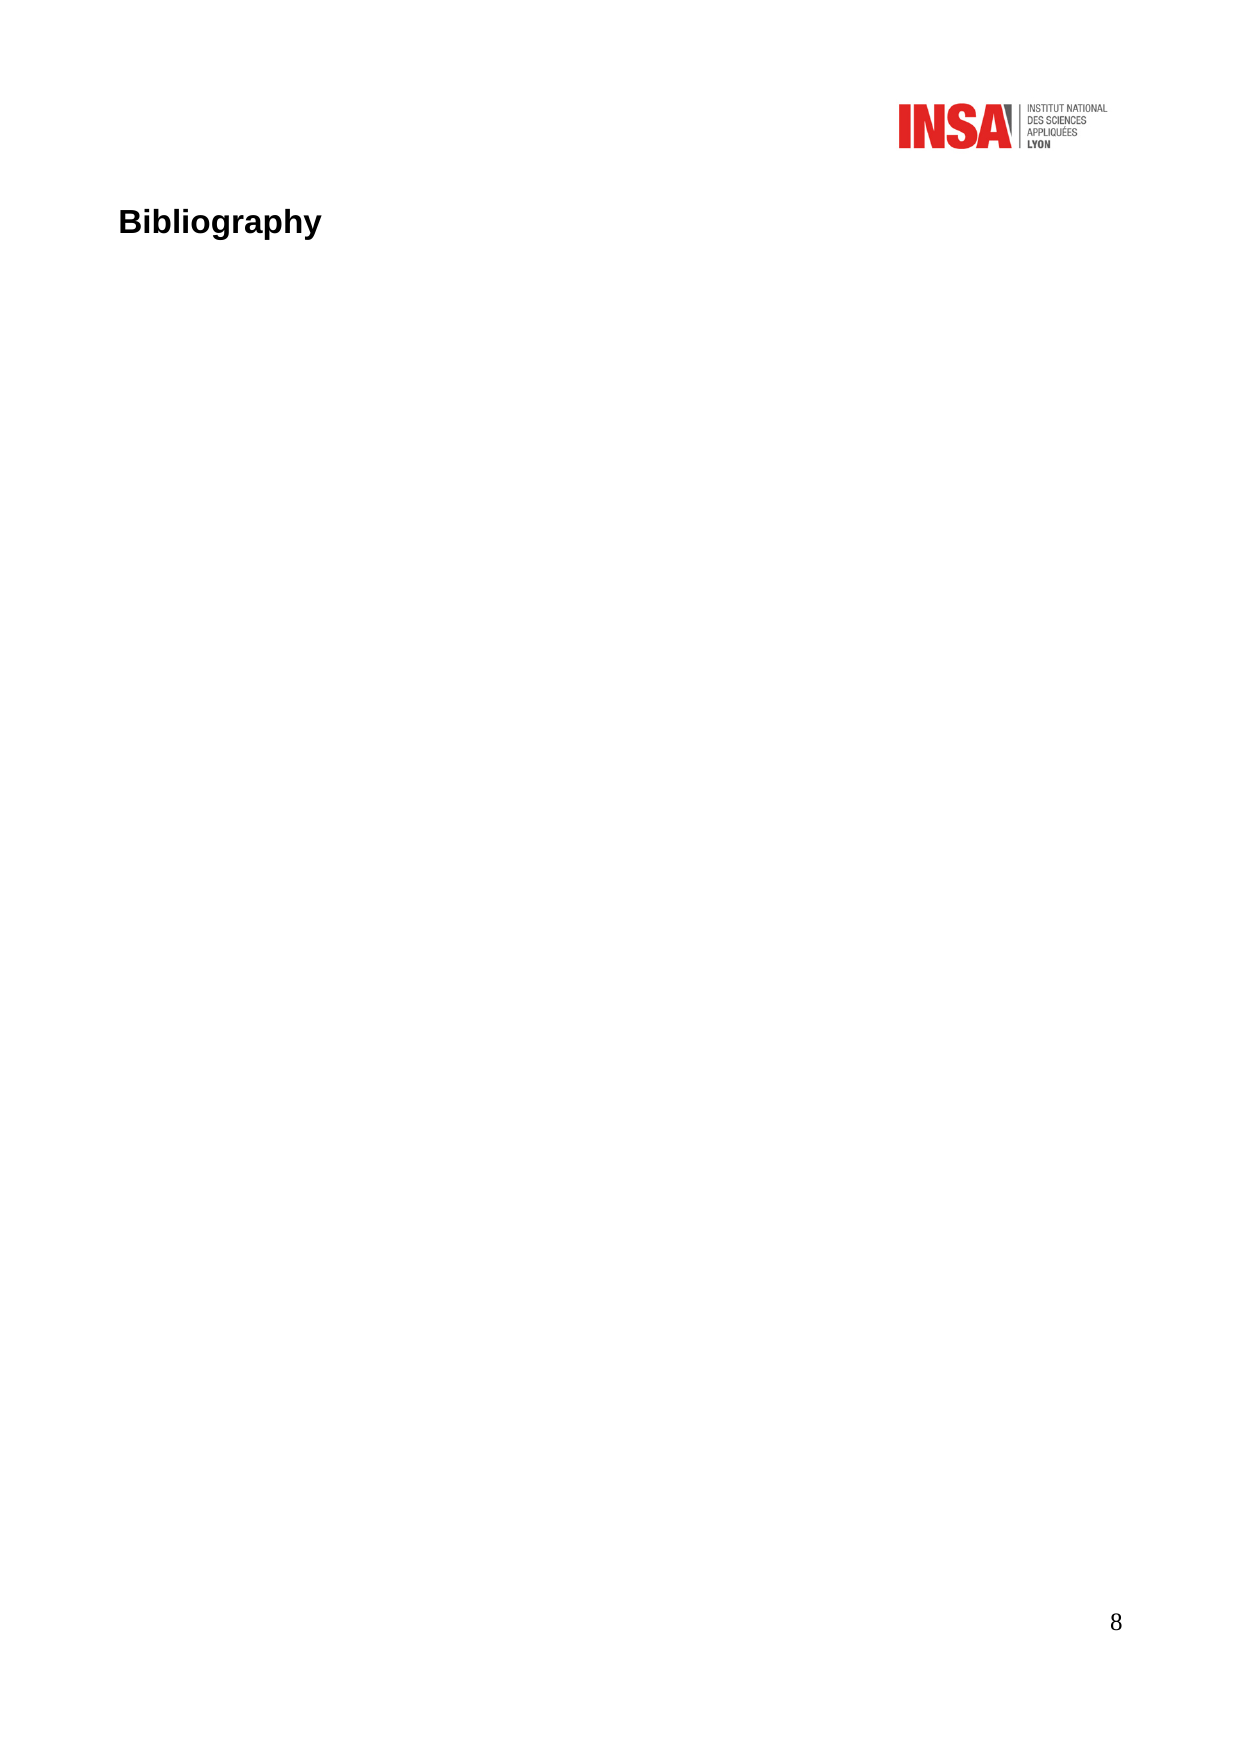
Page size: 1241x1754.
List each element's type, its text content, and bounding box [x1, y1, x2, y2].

picture [891, 86, 1114, 167]
subtitle Bibliography [118, 202, 1122, 240]
